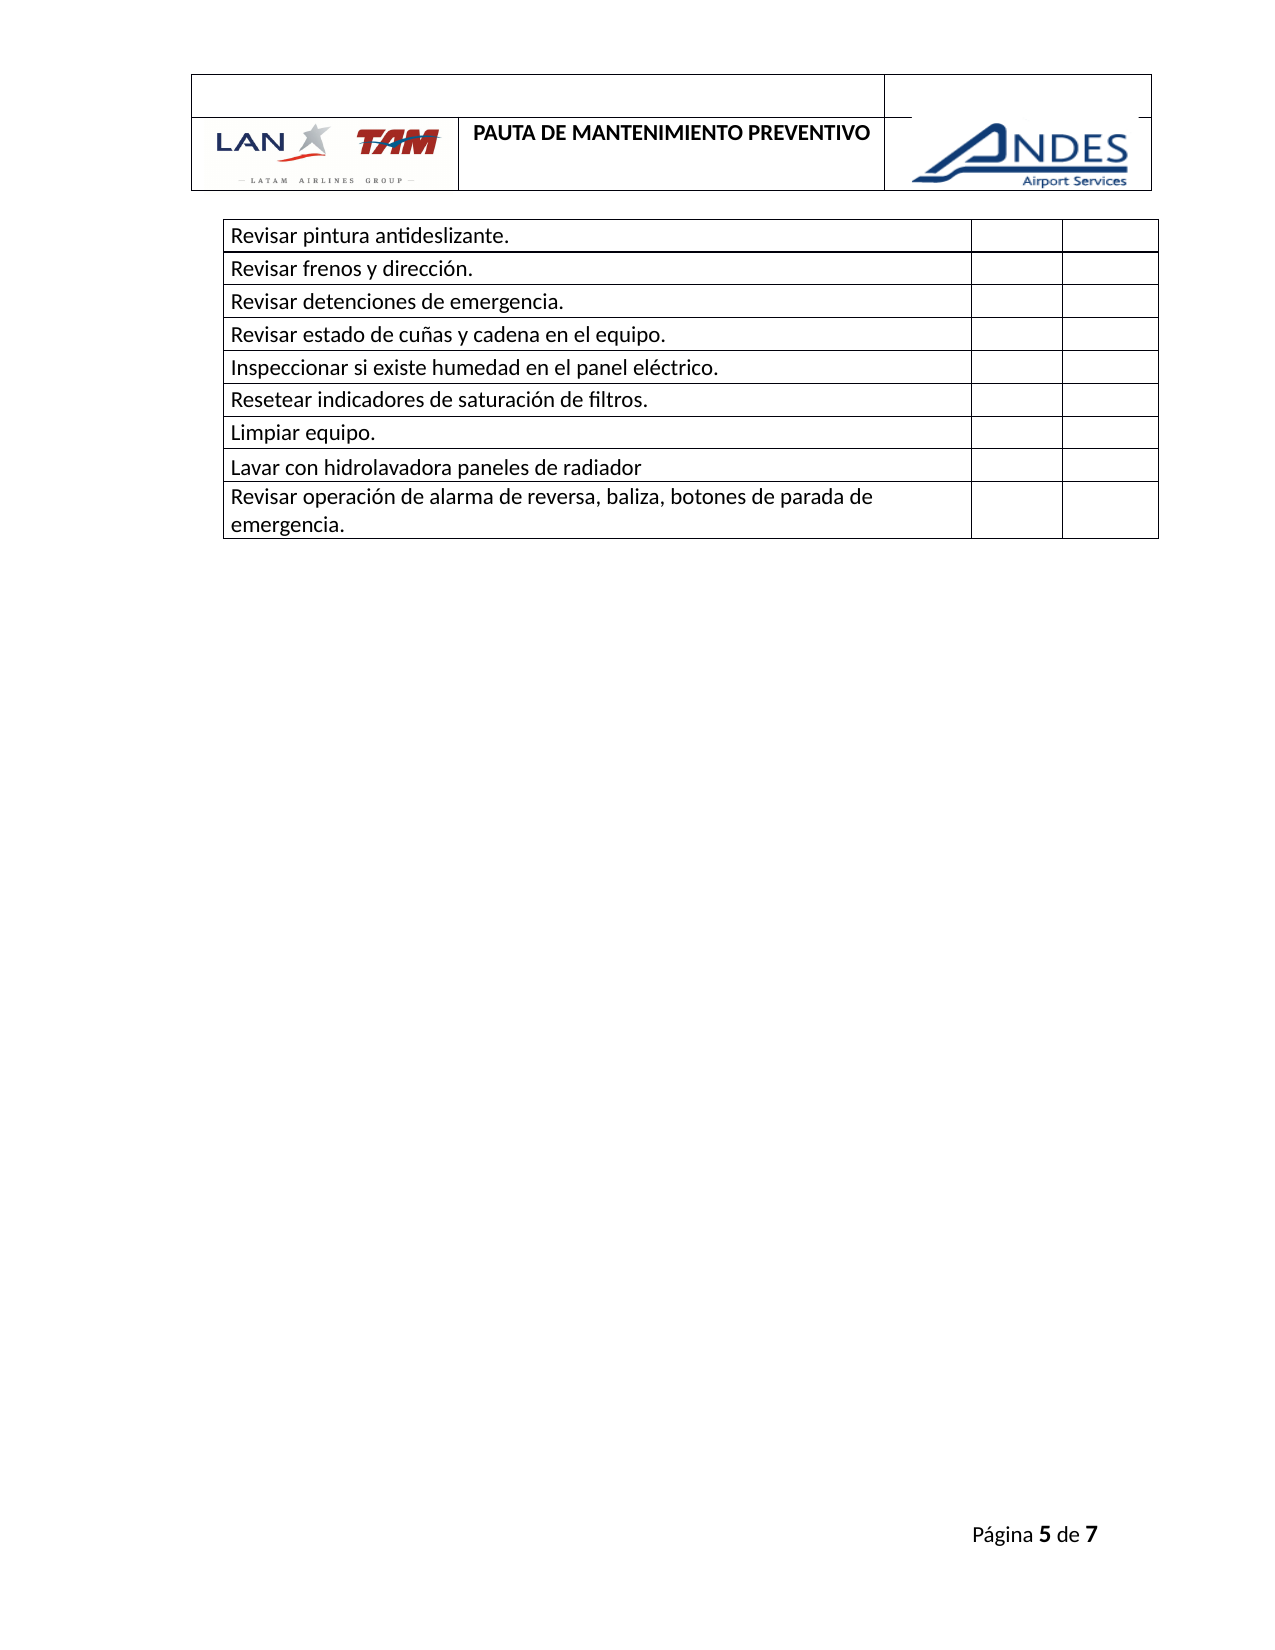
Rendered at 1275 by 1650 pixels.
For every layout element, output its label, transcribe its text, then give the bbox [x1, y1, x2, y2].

table_cell [1063, 482, 1158, 538]
table_cell [1063, 253, 1158, 284]
table_cell Inspeccionar si existe humedad en el panel eléctrico. [224, 351, 971, 383]
table_cell Lavar con hidrolavadora paneles de radiador [224, 449, 971, 481]
picture [204, 191, 454, 195]
table_cell [972, 318, 1062, 350]
table_cell [972, 351, 1062, 383]
table_cell [972, 220, 1062, 251]
picture [911, 117, 1139, 190]
picture [204, 118, 454, 190]
table_cell Revisar pintura antideslizante. [224, 220, 971, 251]
table_cell Limpiar equipo. [224, 417, 971, 448]
table_cell Revisar operación de alarma de reversa, baliza, botones de parada de emergencia. [224, 482, 971, 538]
table_cell [972, 253, 1062, 284]
table_cell Revisar frenos y dirección. [224, 253, 971, 284]
table_cell [1063, 220, 1158, 251]
table_cell Revisar detenciones de emergencia. [224, 285, 971, 317]
table_cell Revisar estado de cuñas y cadena en el equipo. [224, 318, 971, 350]
table_cell [1063, 285, 1158, 317]
table_cell [972, 384, 1062, 416]
table_cell [972, 449, 1062, 481]
table_cell Resetear indicadores de saturación de filtros. [224, 384, 971, 416]
table_cell [1063, 417, 1158, 448]
table_cell [972, 417, 1062, 448]
table_cell [972, 285, 1062, 317]
table_cell [972, 482, 1062, 538]
table_cell [1063, 318, 1158, 350]
table_cell [1063, 384, 1158, 416]
table_cell [1063, 449, 1158, 481]
table_cell [1063, 351, 1158, 383]
